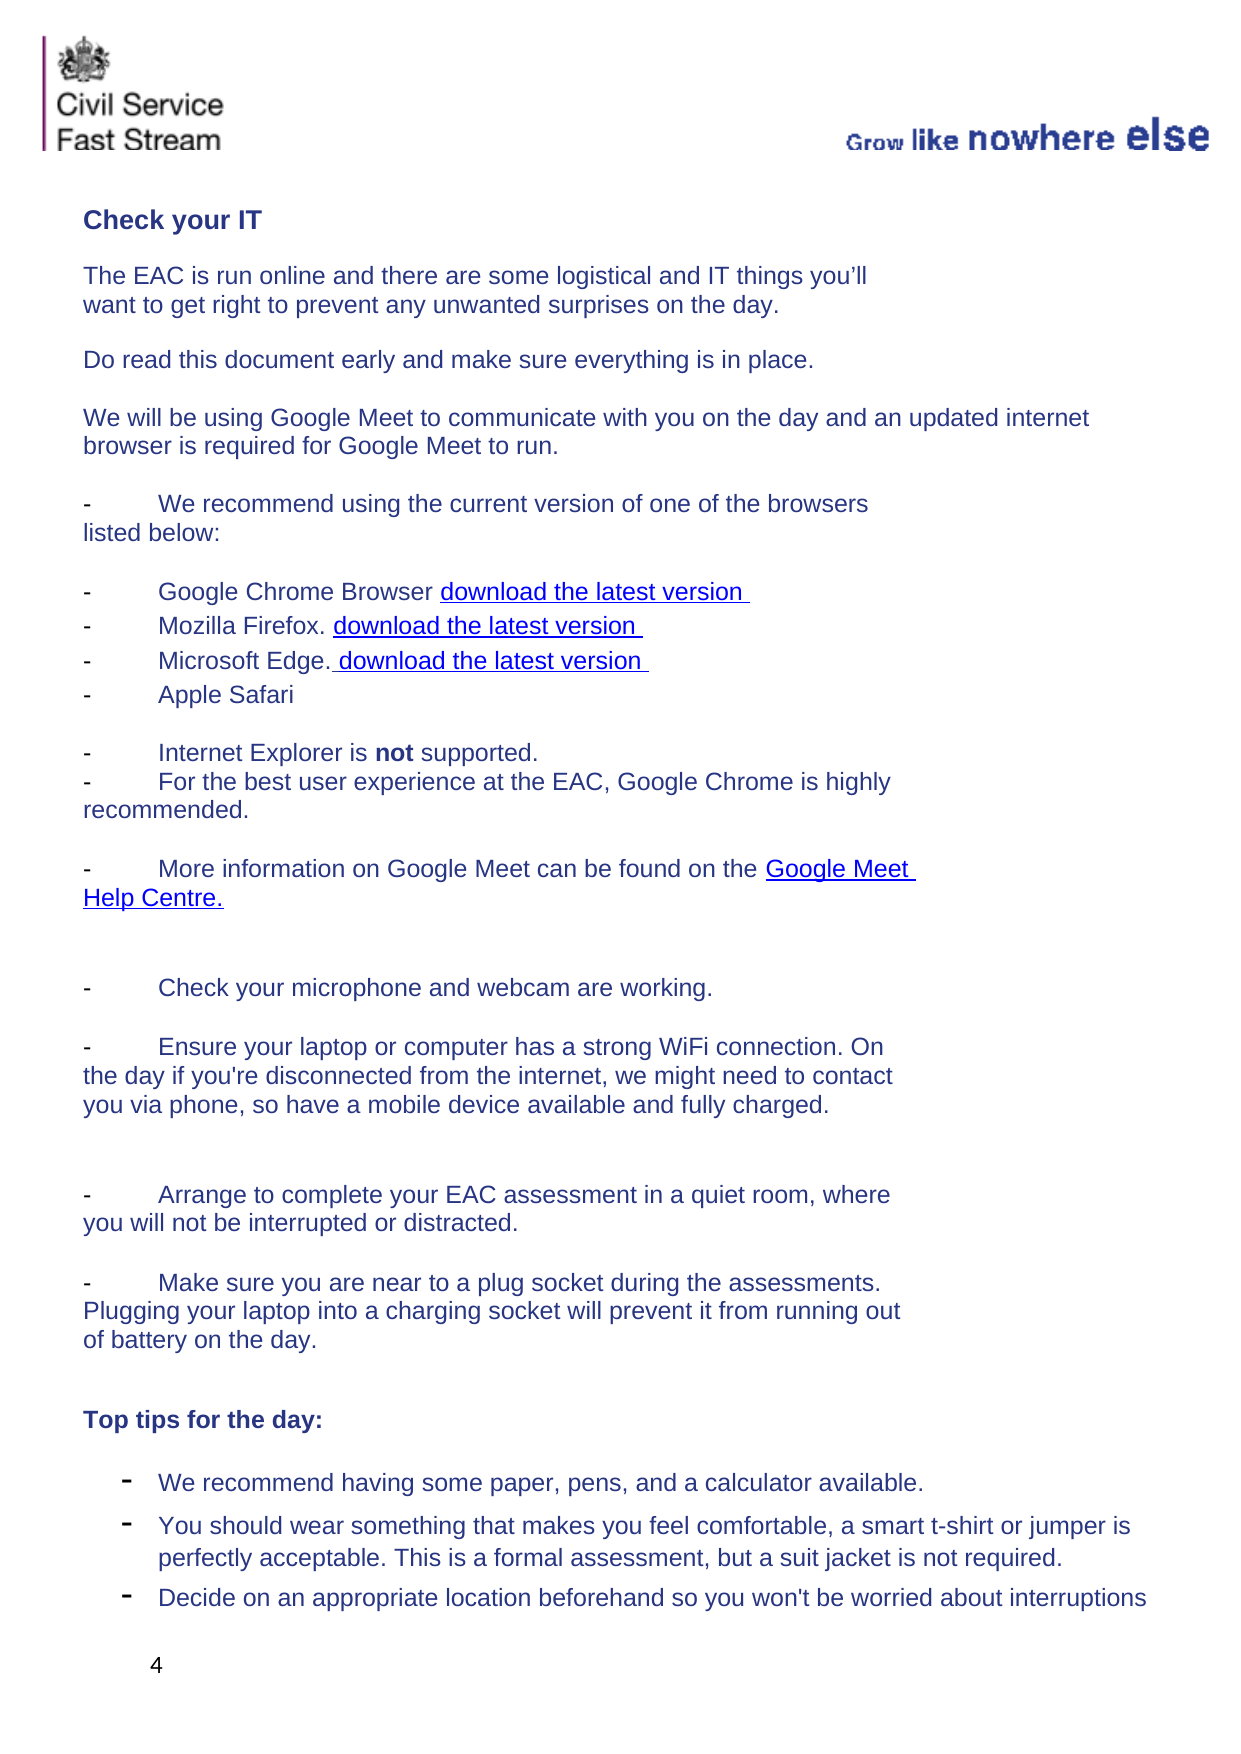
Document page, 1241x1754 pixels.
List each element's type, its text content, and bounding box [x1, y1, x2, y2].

table_header Congratulations on passing the Fast Stream Assessment Centre (FSAC). A huge well done! This guide will take you through the next step in the fast stream process which is the Economic Assessment Centre (EAC). Preparing for the Economic Assessment Centre (EAC) What is the EAC? The EAC is a half-day Assessment Centre to assess a candidate’s economic skills against set criteria. There are four separate exercises to complete at EAC: Written technical report on pre-known specific economics question Written test: 10 Short Answer Questions (SAQs) on a range of economics topics. Candidates do not see this test until the day. Plain English Presentation on pre-known technical question Interview to test economics including exploring your strongest topic The following guidance is aimed at helping you prepare beforehand so that you can demonstrate your full potential on the day. Each candidate completes the same series of exercises with the same amount of time to prepare, so any short time delays will not disadvantage or advantage you. You will complete the EAC virtually from home, completing all work on a computer. You will be assessed against 3 competencies throughout the EAC: • Knowledge of Economics • Application of Economics • Communication You must pass all three competencies to be successful at the Economist Fast Stream. Candidate Summary Check your IT The EAC is run online and there are some logistical and IT things you’ll want to get right to prevent any unwanted surprises on the day. Do read this document early and make sure everything is in place. We will be using Google Meet to communicate with you on the day and an updated internet browser is required for Google Meet to run. We recommend using the current version of one of the browsers listed below: Google Chrome Browser download the latest version Mozilla Firefox. download the latest version Microsoft Edge. download the latest version Apple Safari Internet Explorer is not supported. For the best user experience at the EAC, Google Chrome is highly recommended. More information on Google Meet can be found on the Google Meet Help Centre. Check your microphone and webcam are working. Ensure your laptop or computer has a strong WiFi connection. On the day if you're disconnected from the internet, we might need to contact you via phone, so have a mobile device available and fully charged. Arrange to complete your EAC assessment in a quiet room, where you will not be interrupted or distracted. Make sure you are near to a plug socket during the assessments. Plugging your laptop into a charging socket will prevent it from running out of battery on the day. Top tips for the day: We recommend having some paper, pens, and a calculator available. You should wear something that makes you feel comfortable, a smart t-shirt or jumper is perfectly acceptable. This is a formal assessment, but a suit jacket is not required. Decide on an appropriate location beforehand so you won't be worried about interruptions or unusual camera angles, this will mean your focus will be on your performance on the day. Make sure you can be seen in front of the camera, don’t sit too far away or too low down. Get a good night’s sleep before the event. Treat it as a formal interview, first impressions are super important! Speak clearly and engage in conversations. Remember to always be polite and courteous and be mindful of the language you use. Remember that assessors can only give credit for what you say and do. They are not trying to trip you up; they want you to do well and help you demonstrate your capability. Listen to each question carefully and ask for the question to be repeated if something is not clear. Go into each exercise with a positive frame of mind. Remember, it is hard to do well in every exercise. Also, you may not be the best judge of your own performance and the process is designed so that, if you do less well in one exercise, you have a chance to perform better in another. Read the written exercise instructions and follow them carefully. If you are unsure of something, ask before the exercise begins. Don’t feel embarrassed about doing so. Be confident, remember you have done incredibly well to make it this far and there is no such thing as a typical government economist, we want you to be you! Need help? We can offer candidates workplace adjustments. We are committed to making sure that every candidate has the right conditions to succeed at their Economic Assessment Centre. A Workplace Adjustment is an arrangement that can be put in place to help candidates with disabilities or other conditions perform at their best in the EAC. If you require workplace adjustments and you require one at your FSB, please submit a ticket and a member of the team will get back to you. For all candidates - please submit a ticket if you have any concerns regarding anything in the information above. For example, if you don’t have a computer, or a quiet place to take your assessments please get in touch as soon as possible. We are here to help you through the process and can offer advice in this area. Please read the Briefing Email You will receive a briefing email from your dedicated test administrator the day before your event (around 15:30) with everything you need. Please make sure to check your junk or spam folder, and if you have not received these instructions by 16:00, then contact us by submitting a ticket. This will include some key information you need to consider, such as: The name and contact details of your test administrator. Key instructions about emailing in your Photographic ID ahead of EAC. The URL virtual meeting room link you will need to click on to access EAC on the day. The timing of your assessments. Personal Accountability By taking the assessments, you confirm that you are the named user for the account which is logged into the assessments. You are required to complete the assessments on your own without seeking assistance or support from any other person or source. This includes any technological assistance, such as Artificial Intelligence. Failure to comply may result in your application being withdrawn. 2. Attending the Virtual EAC: On the day The specific event start and end times for you will be communicated in your EAC invite. Within this event will be space for you to write both your written assessments under observation, a short break and then time with your assessment panel in a virtual interview. To join EAC, you click the Google meeting room link previously sent to you in your briefing email. We’d recommended joining 5 minutes before your start time to allow for technical issues. Plan ahead and turn your computer on early so you are ready for the assessment centre to start on time. If you join EAC late it's highly unlikely you will be able to take part on the day. This time matters so be prepared. Please note these virtual rooms will remain locked until the event begins, and the test administrator lets you in. You’ll then be placed into a virtual meeting room with your test administrator and other candidates in your group. You'll need to have your microphone and camera switched on so we can communicate with you and complete the registration stage. We’ll brief you on the running of the day and give you access to your schedule and our virtual assessment centre platform. It is from the virtual meeting room that you’ll complete your written exercises, and these will be timed by your test administrator. Please be reassured that your test administrator is here to help and guide you through the process. It's important to have your phone on hand at the beginning in case you lose connection and we need to contact you offline. If you've done everything you can beforehand to ensure a good Wi-Fi connection and you are still disconnected from the internet, don't worry. These things happen and we’ll work with you to create a solution. The contact details of your test administrator will be sent to you in your briefing email the day before your EAC so there will be someone to call. To ensure that the EAC runs smoothly for you please remember: Carry out your IT checks listed above and follow all the advice above. You will be completing your written exercises – SAQ and Technical Report - in Microsoft Word and we will email you the template. You will need access to your email inbox to receive your EAC schedule and virtual URL room links. 3. Testing your economics at the EAC General Advice The EAC assesses your knowledge of economics and how you apply economics to policy questions. Your assessors are looking for a firm grasp of the economic fundamentals and the ability to take things back to first principles. They want to see that you can apply the fundamentals to a range of topics, including some that may be new or unfamiliar. You are not going to be assessed on obscure techniques on the day. Learning advanced techniques without understanding will not get you into the GES, whereas the ability to think clearly from first principles is highly regarded. You will have been asked for your strongest area of economics in advance and will be revising that topic so you can answer questions with confidence. For the rest of the Economic Assessment Centre, make sure that you are familiar with the broad content covered in the latest editions of introductory economics textbooks such as ‘Economics’ by Begg, Vernasca, Fischer and Dornbusch or ‘Economics’ by Sloman, Garratt, and Guest. A free open access textbook ‘The Economy’ is available online at https://www.core-econ.org/the-economy. For candidates who require a refresher on essential Economics: ‘Economics: From first economic principles to the financial crisis’ by Mell and Walker is an inexpensive concise coverage. A good knowledge of core intermediate micro will also help, such as Nicholson or Varian or Pindyck and Rubinfeld and cover areas such as market structures, marginal analysis, indifference curves, cost curves, general equilibrium, and welfare economics. There will not be direct questions on advanced econometrics or the more technical components of macroeconomic models, but knowledge of introductory econometrics and macroeconomic relationships are required. Texts such as ‘Introductory Econometrics’ by Wooldridge and intermediate macro as in Blanchard or Carlin and Soskice. Of all these books the first-year introductory texts and intermediate micro are the most important for EAC preparation. It is of course important that candidates understand the reasons for government intervention. The EAC really is about applying knowledge so in the EAC candidates will be asked to apply their knowledge to a range of policy questions. For example, You may have memorised the formula for price elasticity of demand but what is the formula when elasticity is applied to the length of an elephant’s trunk with respect to the pull of an alligator? You can define opportunity cost but can you apply this to an asset? You may know MC=MR as a profit maximising condition but what if there are no costs? Can you draw on economics to shed light on the pros and cons of charging for entry to museums? Should water be metered? Why don’t lampposts have slot meters? What economic concepts are relevant to a smoking ban or the provision of early childcare. Cost benefit analysis (CBA) is used extensively in government but for EAC you are expected only to understand its roots in welfare economics rather than use advanced CBA techniques. So be well versed in deviations from efficiency and distributional concerns that could lead to policy interventions. Preparing for the Technical Report At the EAC you will be asked to produce a piece of written work on the assigned technical question. The exact question and useful sources for you to draw from will be sent to you 1 week before the interviews to enable you to prepare and research your answer. We expect this research to take no more than 10 hours. The completed report should be no longer than two pages in size 12 font. If the report is longer than this, the additional pages will not be marked by the assessors. Before the EAC, you should practice writing your report so that you can maximise the use of the 30 minutes you will be allowed on the day. Please note you will not be allowed to have any pre-prepared material with you to draw on when you do your technical report at EAC. Your completed Technical Report is marked immediately after you have written it and just before your interview by an experienced economist on your interview panel. Preparing for the Short Answer Questions The SAQs are there to test the breadth of your economics and can be on a wide range of issues. Your overall preparation for the EAC will help you. A sample set of questions is available here – but be careful, these will not be the exact questions you will be facing on the day but give an idea of the form of question and expected detail of the answers. Preparing for the Plain English Presentation At the interview, you will then be asked to give a verbal presentation on the same topic and question as your technical report. For the purposes of the presentation alone you should assume you are presenting to non-economists and therefore avoid using overly technical language. Remember, this changes when you are asked further questions about your presentation topic and from that point on in the interview you should assume that the panel are economists. You should practice this presentation before the EAC. We would recommend doing this with someone who does not have a background in Economics so you can practice using non-technical language. If you aren’t able to do this with someone, we’d recommend recording yourself and setting a timer for exactly 10 minutes. When the timer runs out, no matter how far along you are, stop and watch the recording back. You should examine your language, engagement with the audience, and presentation style. 4. Completing the EAC The whole Economic Assessment Centre is done under examination conditions. This means you must not have any materials near you when you do the EAC. Only a copy of your completed technical report and your presentation notes may be used to prepare for the interview and you can have them near you when you complete the interview. You must not consult any books, AI or internet sites between completing your written economics exercises and your interview. Failure to comply may result in you being withdrawn from the process. Technical report: 30 minutes to complete. For this exercise you are encouraged to ‘showcase’ your knowledge, technical grasp and understanding of the relevant economics. For example, you will need to demonstrate (briefly) that you understand and can apply the relevant economic principles, theory and evidence around the specific technical question. You may set the scene with memorised facts and statistics, but it is not a good use of your time to do much of this. Concentrate instead on communicating how economic theory and evidence can inform an assessment of the potential impacts of the policy. Remember you will be tested verbally on this topic as part of your interview. You may use freehand diagrams or equations where you wish, but these must be clear, labelled and explained as required. If you do use a diagram or equation, you will need to take a picture and attach it to your email with the technical report. Short answer questions: 30 minutes to complete. This will be a set of questions (10 in total) covering macroeconomics, microeconomics and might also include econometrics and/or an international trade question. Some questions may be quantitative in nature, in which you are asked to work something out. You only have 30 minutes overall so are not expected to produce full and detailed answers to each question. You should aim for clear and concise answers that demonstrate understanding. Our top tips for this exercise are: Remember the golden rules: breathe and read the questions carefully. A good strategy is to scan all the questions through once and start with those that you can answer most easily and then move onto areas where you may need to think more. This should help you avoid ‘getting stuck’ on a particular question or writing too much for one answer. Above all, don’t be discouraged if there are things you do not know, just press on to the next question and build a level of answer for all the questions as far as you can. The pass mark is around 40 per cent and you will have a further opportunity to demonstrate the breadth of your knowledge during the interview as some of the topics and questions in the SAQ will be revisited. N.B. The first two written exercises are done back to back, this means you will spend one hour producing your written work on a computer. You will then have a short pause while they are marked. Plain English Presentation: 10 minutes. For this exercise you are asked to turn your technical report into a verbal presentation, answering the same economics question but translating your report into a presentation to a non-economist audience. This is quite a head switch so do think about this in advance. You will need to speak clearly and concisely, and you will be marked down for jargon, as clear communication to non-economists is a vital part of the work of the GES. The presentation is at the start of your interview and should last for 10 minutes. You will be stopped if you over run. It is an oral presentation and you do not need to prepare any handouts for your audience. The interview board will comprise of two economists. In most cases, both will be existing members of the GES but in some cases one will be academic economists or former members of the GES. For the purposes of the presentation, you should assume that the audience are not economists and therefore avoid using overly technical language or assuming a prior knowledge of economics. Concentrate on conveying, to a non-economist, how economic analysis might shed light on the issue and topic. You should also capture some of the main, but again certainly not all, empirical findings. Simple analogies or metaphors might assist in giving intuitive insight into economic concepts that would otherwise be inaccessible for non-economists. There are some marks for good presentation style. NB. There should be a clear distinction between the technical report and your presentation as they are intended for different audiences. For your presentation you must not merely read out your technical report. Interview questions: 50 minutes. The interview will follow on directly from the presentation. Remember, you should answer all verbal questions in the interview assuming your assessors are economists. In your interview you will be asked follow-up questions on the technical report topic, follow up questions on your short answer questions paper (including perhaps additional questions on the subjects that the SAQs covered), and questions on your strongest area of economics. You were provided with a specific list for the 2025 Fast Stream campaign from which you were asked to choose your ’strongest area’ of economics in advance of EAC. The list are typical economic subjects, many of which you will have covered in your degree. Assessors will confirm your choice at the start of your interview and the last set of questions in your interview will be around this topic. Again, the panel is interested in your understanding of economic fundamentals with questions covering the economic theory and application of economics (not the politics) so make sure you have covered both in your preparation. You might need to demonstrate your ability to think things through from first principles. There may also be a question on a topical issue. Getting feedback after EAC We aim to let you know within 7 days whether you have been successful. You will be informed on your Scheme Progress page on the Fast Stream website in the usual way. If you are unsuccessful this time, you can ask for written feedback, within 2 months of your EAC, on your performance to gain a better understanding of your strengths and areas for development. To request feedback please email gesrrecruitment@hmtreasury.gov.uk quoting your name and application email address. We do not provide feedback to successful candidates. If successful you will then be allocated to a department and informed of your first role thus starting what we hope will be an exciting career in the GES. [74, 152, 1167, 1625]
